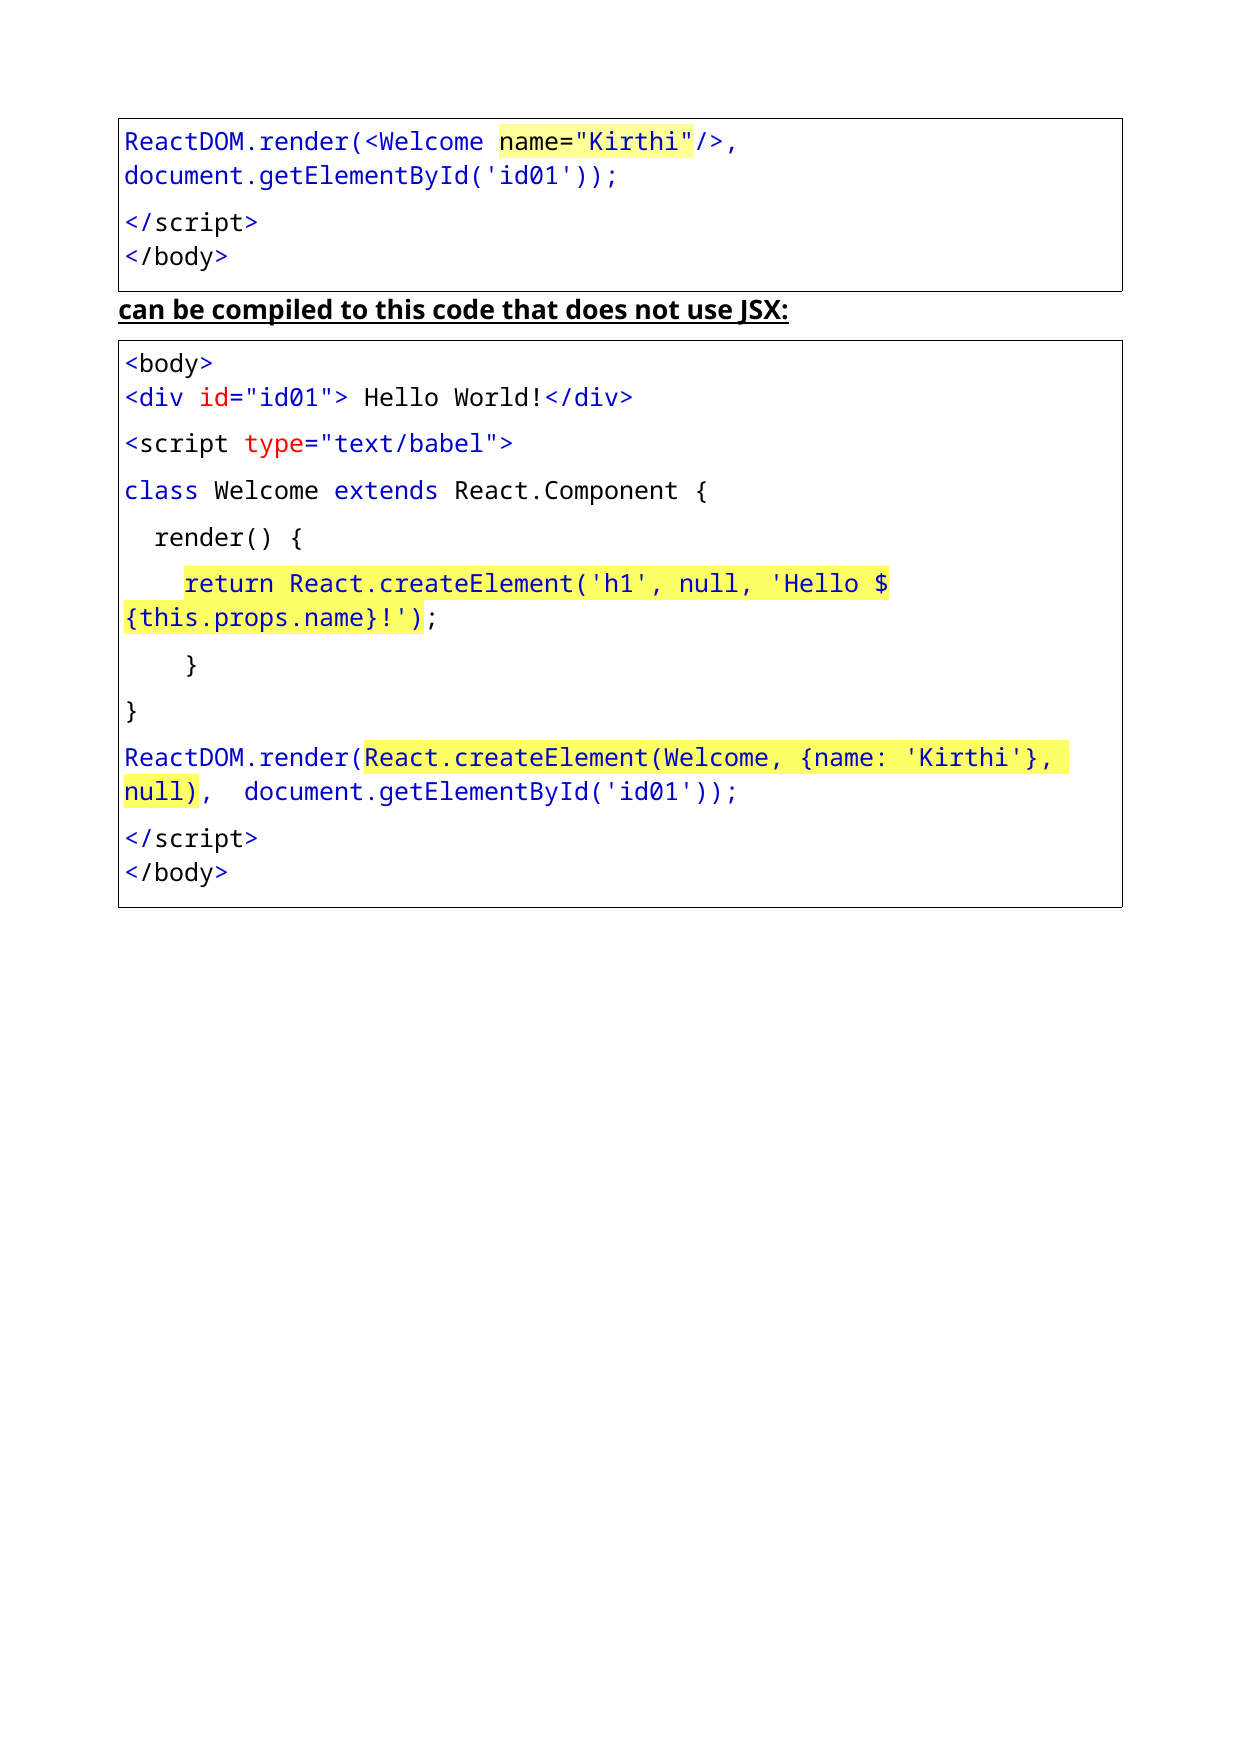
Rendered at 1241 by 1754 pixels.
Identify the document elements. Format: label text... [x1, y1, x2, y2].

table_header ReactDOM.render(<Welcome name="Kirthi"/>, document.getElementById('id01')); </script> </body> [119, 119, 1122, 291]
text can be compiled to this code that does not use JSX: [118, 292, 1122, 327]
table_header <body> <div id="id01"> Hello World!</div> <script type="text/babel"> class Welcome extends React.Component { render() { return React.createElement('h1', null, 'Hello ${this.props.name}!'); } } ReactDOM.render(React.createElement(Welcome, {name: 'Kirthi'}, null), document.getElementById('id01')); </script> </body> [119, 341, 1122, 907]
